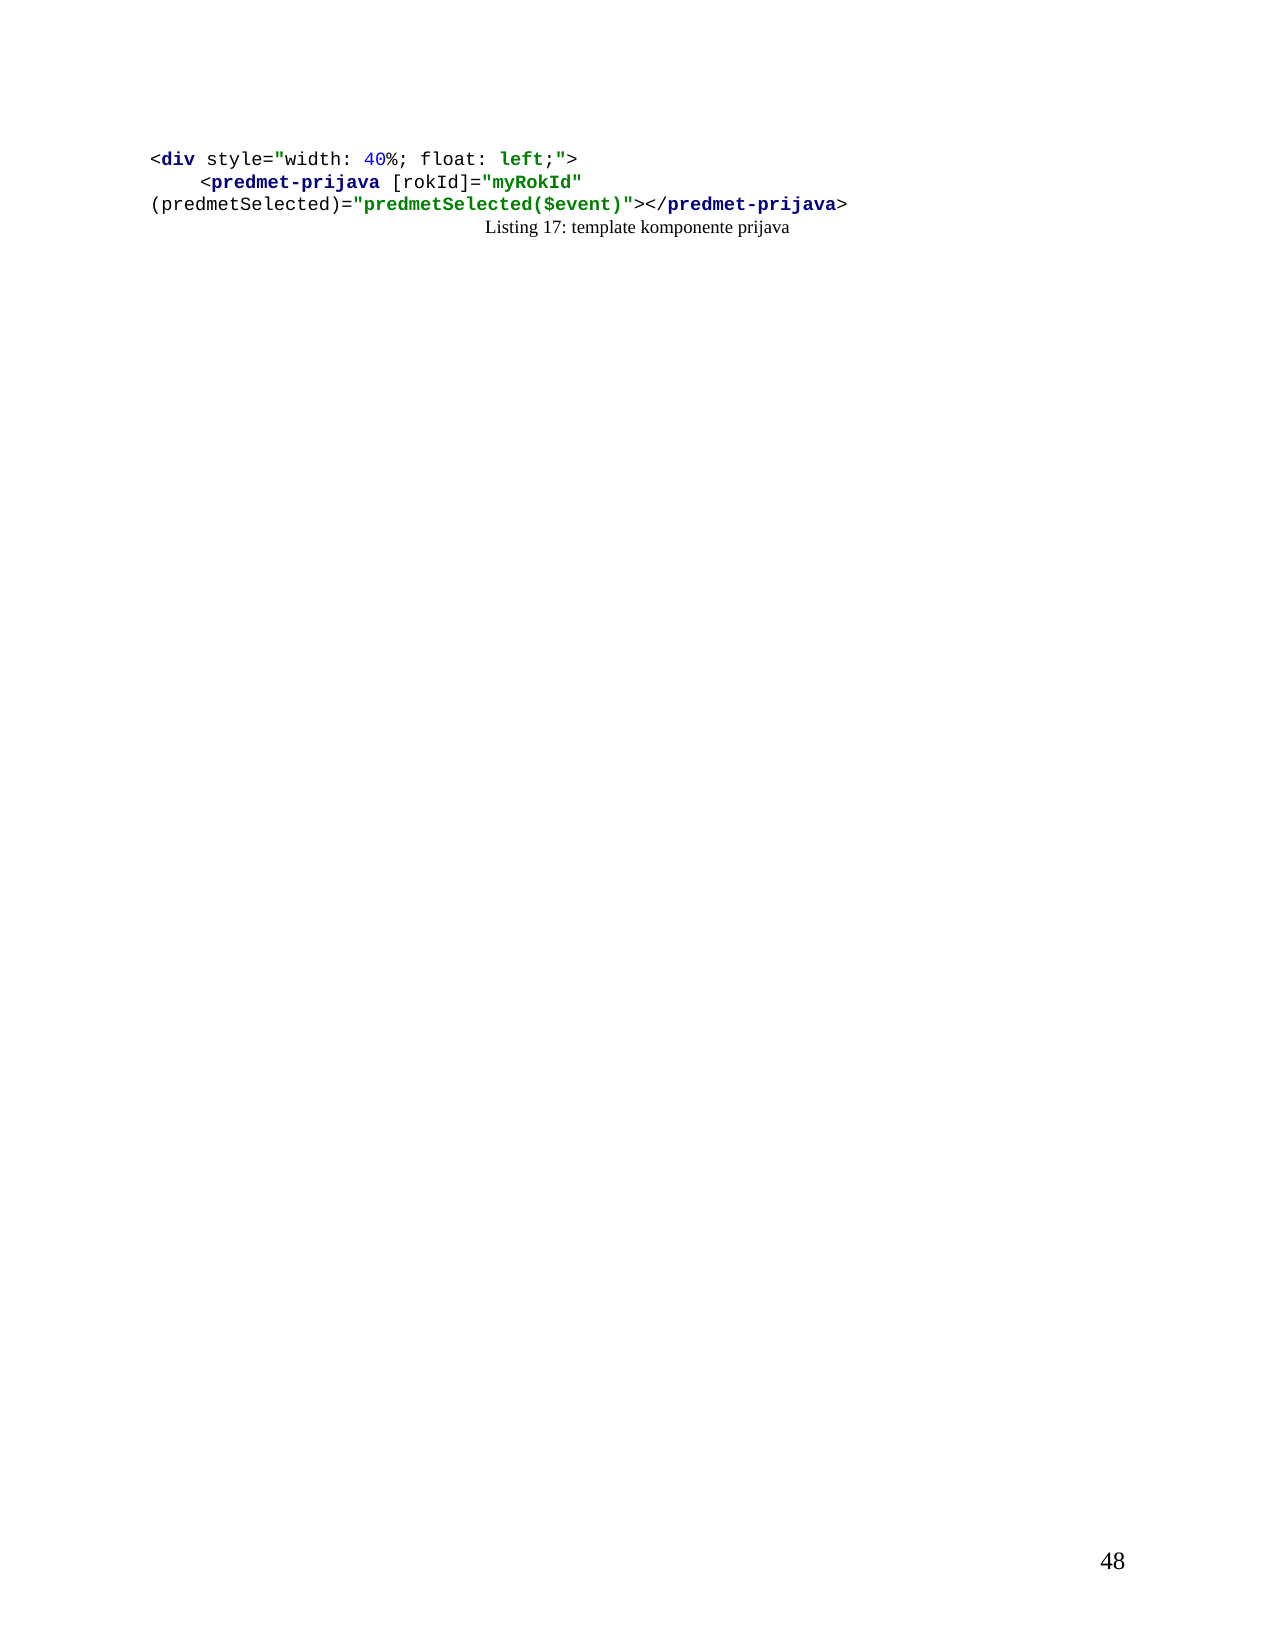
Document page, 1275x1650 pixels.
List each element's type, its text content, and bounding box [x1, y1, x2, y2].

text Listing 17: template komponente prijava [150, 216, 1125, 238]
text <predmet-prijava [rokId]="myRokId" (predmetSelected)="predmetSelected($event)"></predmet-prijava> [150, 171, 1125, 216]
text <div style="width: 40%; float: left;"> [150, 150, 1125, 171]
